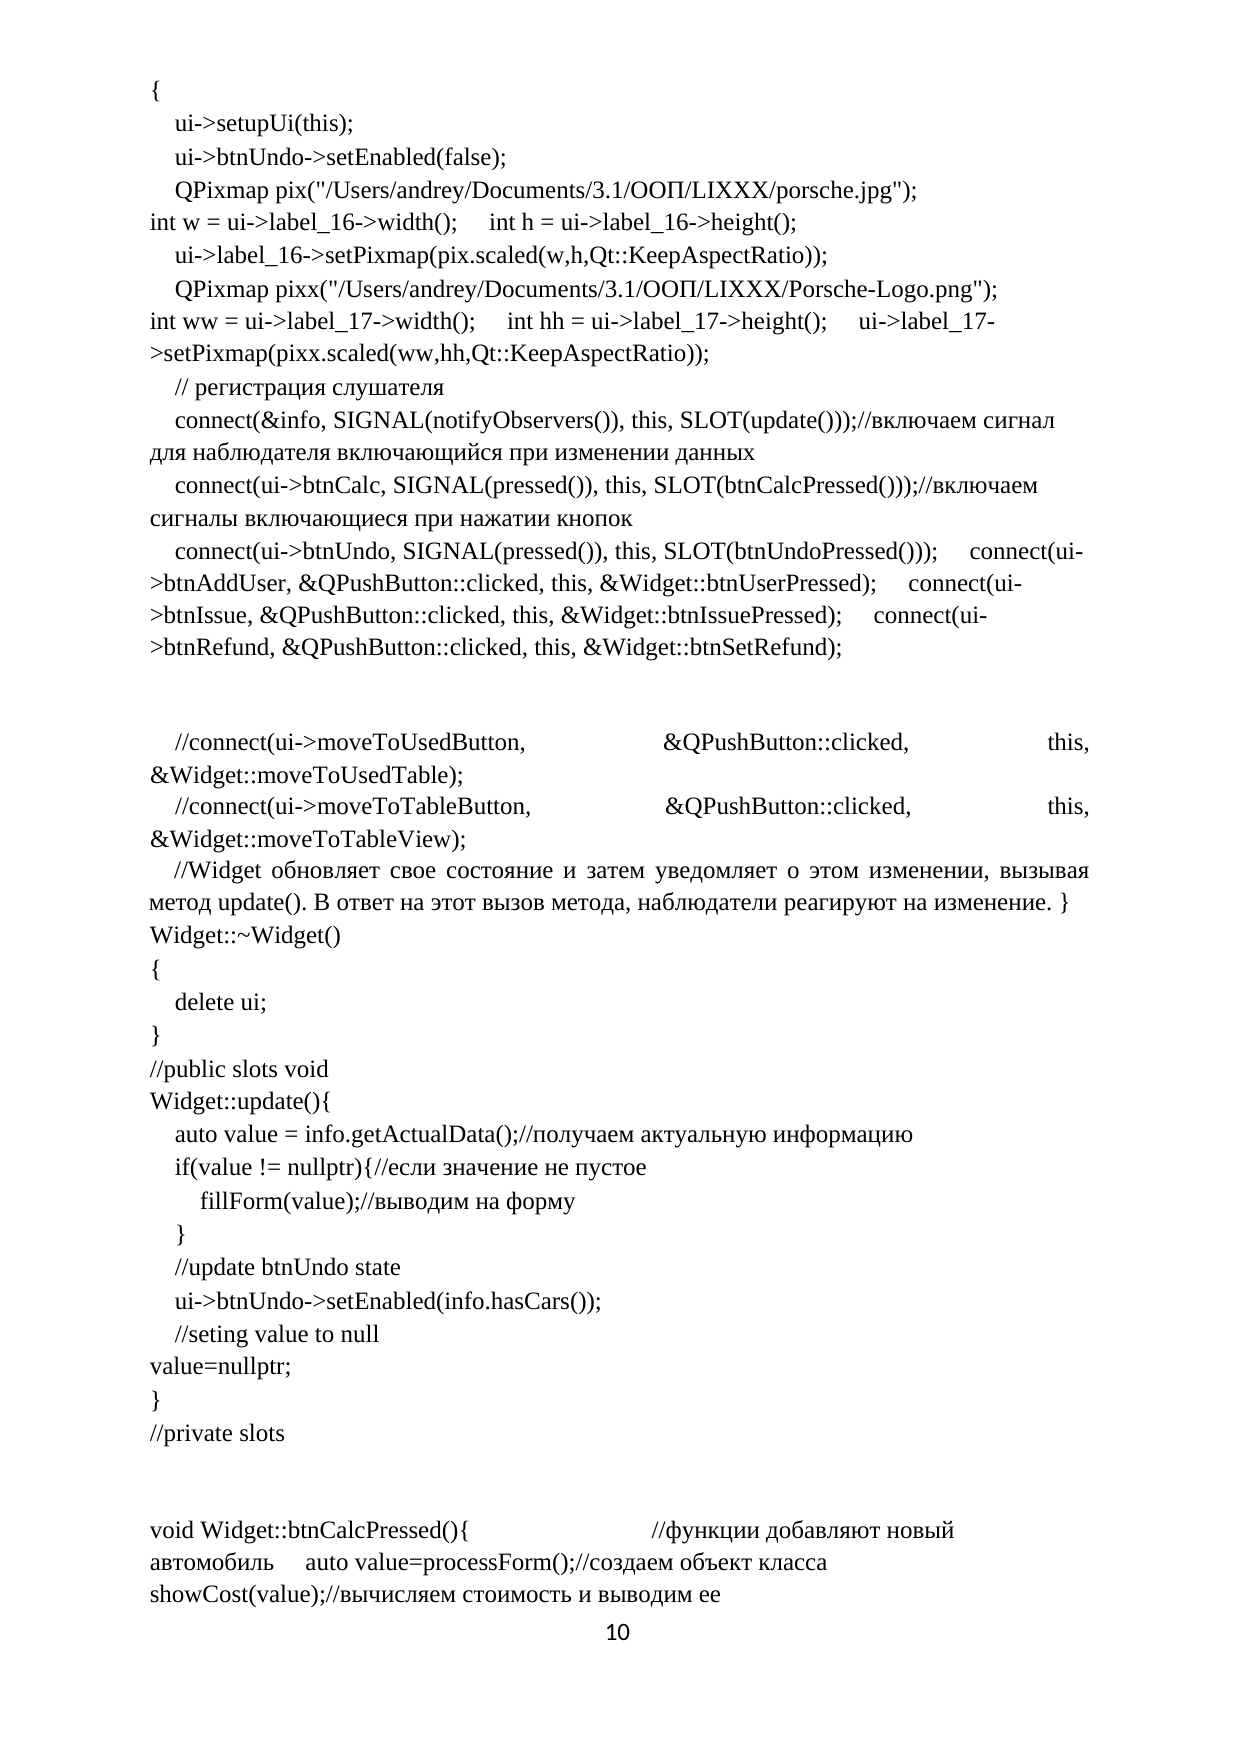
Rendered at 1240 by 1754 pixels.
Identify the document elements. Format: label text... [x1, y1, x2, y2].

text void Widget::btnCalcPressed(){ //функции добавляют новый автомобиль auto value=processForm();//создаем объект класса showCost(value);//вычисляем стоимость и выводим ее [149, 1515, 1082, 1608]
text //private slots [149, 1418, 1091, 1447]
table_cell //connect(ui->moveToTableButton, &Widget::moveToTableView); [150, 791, 663, 855]
table_cell this, [1047, 791, 1096, 855]
table_header &QPushButton::clicked, [663, 727, 1047, 791]
text //public slots void Widget::update(){ [149, 1054, 382, 1114]
table_header this, [1047, 727, 1096, 791]
text Widget::~Widget() [149, 920, 1091, 949]
text ui->label_16->setPixmap(pix.scaled(w,h,Qt::KeepAspectRatio)); [149, 241, 1091, 269]
text //update btnUndo state [149, 1252, 1091, 1281]
text } [149, 1385, 1091, 1413]
text connect(ui->btnCalc, SIGNAL(pressed()), this, SLOT(btnCalcPressed()));//включаем сигналы включающиеся при нажатии кнопок [149, 470, 1091, 531]
table_header //connect(ui->moveToUsedButton, &Widget::moveToUsedTable); [150, 727, 663, 791]
text if(value != nullptr){//если значение не пустое [149, 1152, 1091, 1181]
text connect(&info, SIGNAL(notifyObservers()), this, SLOT(update()));//включаем сигнал для наблюдателя включающийся при изменении данных [149, 405, 1091, 466]
text { [149, 954, 1091, 982]
text } [149, 1219, 1091, 1248]
text connect(ui->btnUndo, SIGNAL(pressed()), this, SLOT(btnUndoPressed())); connect(ui->btnAddUser, &QPushButton::clicked, this, &Widget::btnUserPressed); connect(ui->btnIssue, &QPushButton::clicked, this, &Widget::btnIssuePressed); connect(ui->btnRefund, &QPushButton::clicked, this, &Widget::btnSetRefund); [149, 536, 1091, 661]
text // регистрация слушателя [149, 372, 1091, 400]
table_cell &QPushButton::clicked, [663, 791, 1047, 855]
text } [149, 1020, 1091, 1049]
text QPixmap pix("/Users/andrey/Documents/3.1/ООП/LIXXX/porsche.jpg"); int w = ui->label_16->width(); int h = ui->label_16->height(); [149, 175, 918, 236]
text //seting value to null value=nullptr; [149, 1319, 528, 1380]
text delete ui; [149, 987, 1091, 1016]
text fillForm(value);//выводим на форму [149, 1186, 1091, 1214]
text ui->btnUndo->setEnabled(info.hasCars()); [149, 1286, 1091, 1314]
text //Widget обновляет свое состояние и затем уведомляет о этом изменении, вызывая метод update(). В ответ на этот вызов метода, наблюдатели реагируют на изменение. } [148, 855, 1091, 916]
text { [149, 75, 1091, 104]
text ui->setupUi(this); [149, 108, 1091, 137]
text auto value = info.getActualData();//получаем актуальную информацию [149, 1119, 1091, 1148]
text QPixmap pixx("/Users/andrey/Documents/3.1/ООП/LIXXX/Porsche-Logo.png"); int ww = ui->label_17->width(); int hh = ui->label_17->height(); ui->label_17->setPixmap(pixx.scaled(ww,hh,Qt::KeepAspectRatio)); [149, 274, 999, 367]
text ui->btnUndo->setEnabled(false); [149, 142, 1091, 170]
